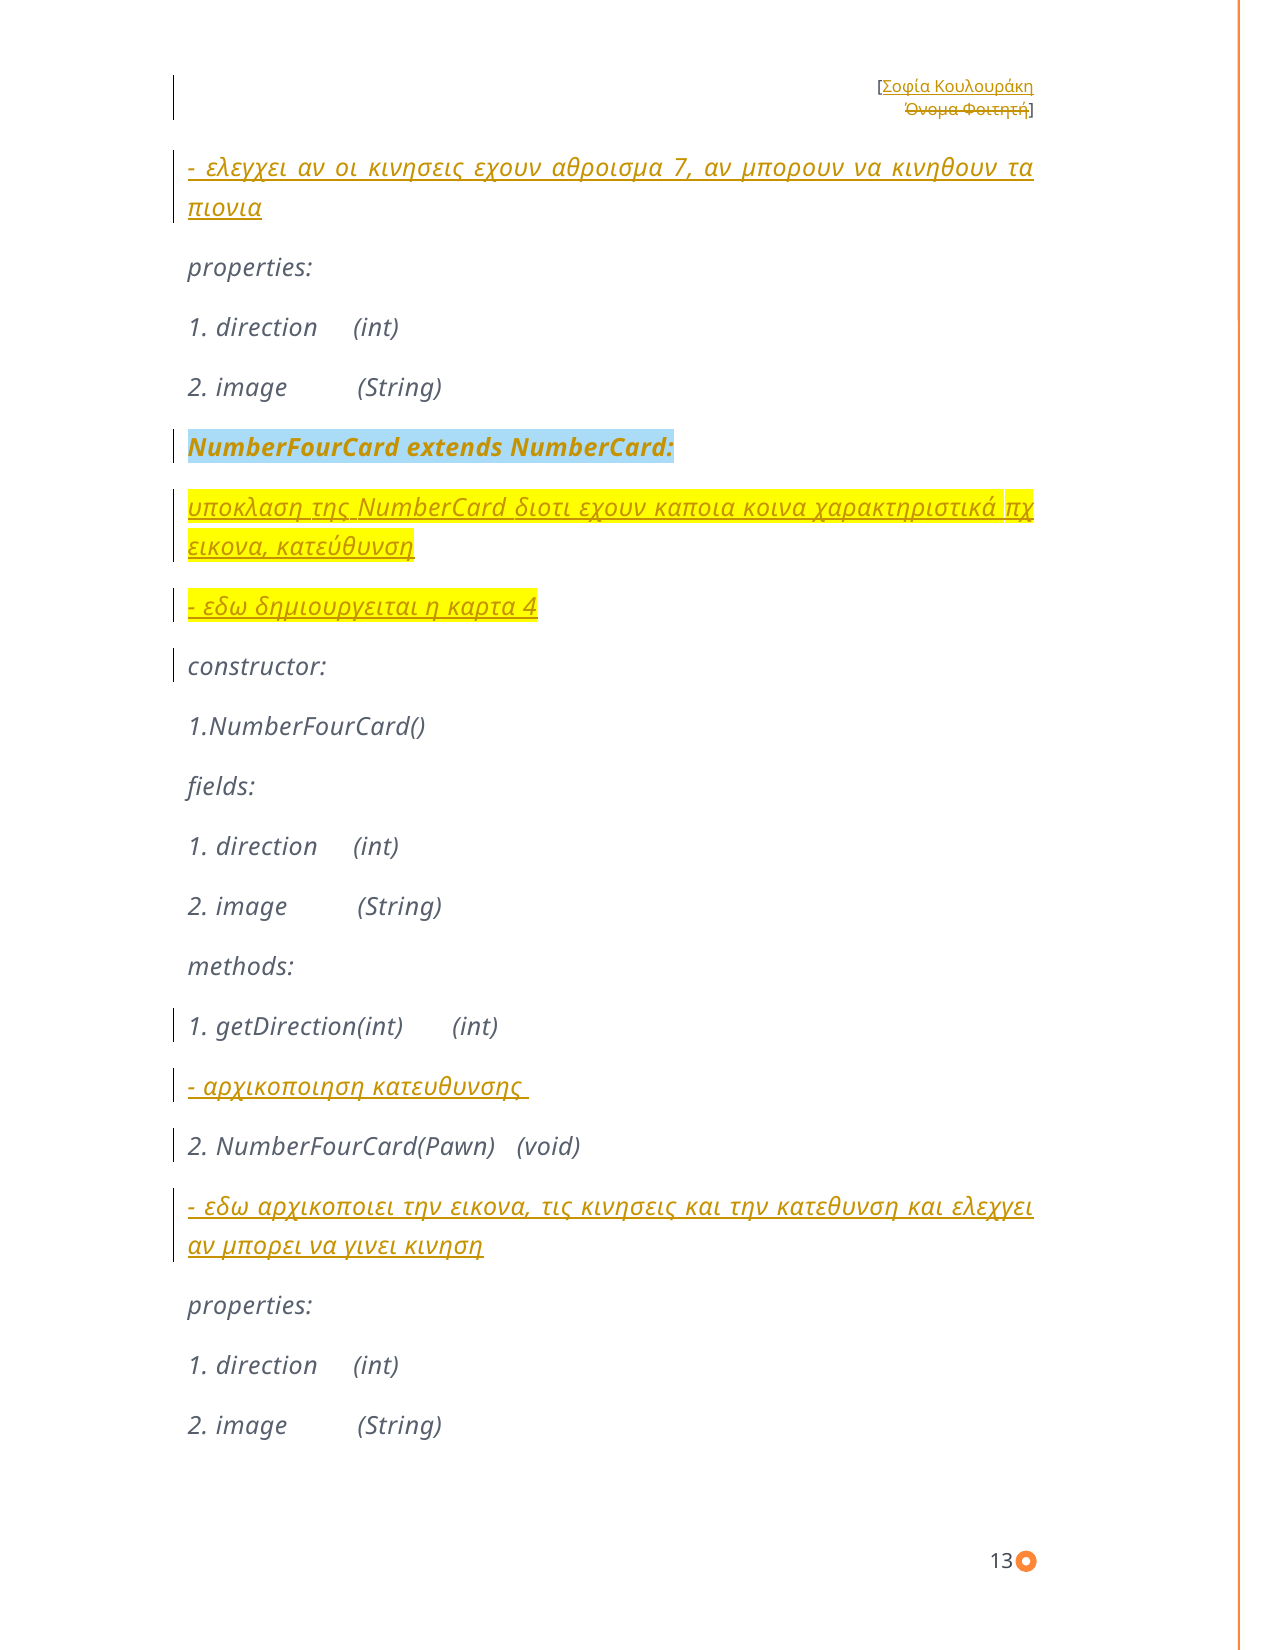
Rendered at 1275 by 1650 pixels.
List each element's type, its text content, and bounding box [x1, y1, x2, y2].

text αν μπορει να γινει κινηση [187, 1218, 1034, 1262]
text 2. image (String) [187, 888, 1034, 922]
text properties: [187, 1287, 1034, 1322]
text 2. image (String) [187, 1407, 1034, 1442]
text 1. direction (int) [187, 828, 1034, 862]
text 2. NumberFourCard(Pawn) (void) [187, 1128, 1034, 1162]
text - εδω δημιουργειται η καρτα 4 [187, 588, 1034, 622]
text - ελεγχει αν οι κινησεις εχουν αθροισμα 7, αν μπορουν να κινηθουν τα [187, 150, 1034, 179]
text 2. image (String) [187, 369, 1034, 403]
text methods: [187, 948, 1034, 982]
text properties: [187, 249, 1034, 283]
text πιονια [187, 180, 1034, 223]
text fields: [187, 768, 1034, 802]
text constructor: [187, 648, 1034, 682]
text 1.NumberFourCard() [187, 708, 1034, 742]
text - αρχικοποιηση κατευθυνσης [187, 1068, 1034, 1102]
text 1. getDirection(int) (int) [187, 1008, 1034, 1042]
text - εδω αρχικοποιει την εικονα, τις κινησεις και την κατεθυνση και ελεχγει [187, 1188, 1034, 1217]
text υποκλαση της NumberCard διοτι εχουν καποια κοινα χαρακτηριστικά πχ [187, 489, 1034, 518]
text εικονα, κατεύθυνση [187, 519, 1034, 562]
text 1. direction (int) [187, 1347, 1034, 1382]
text NumberFourCard extends NumberCard: [187, 429, 1034, 463]
text 1. direction (int) [187, 309, 1034, 343]
